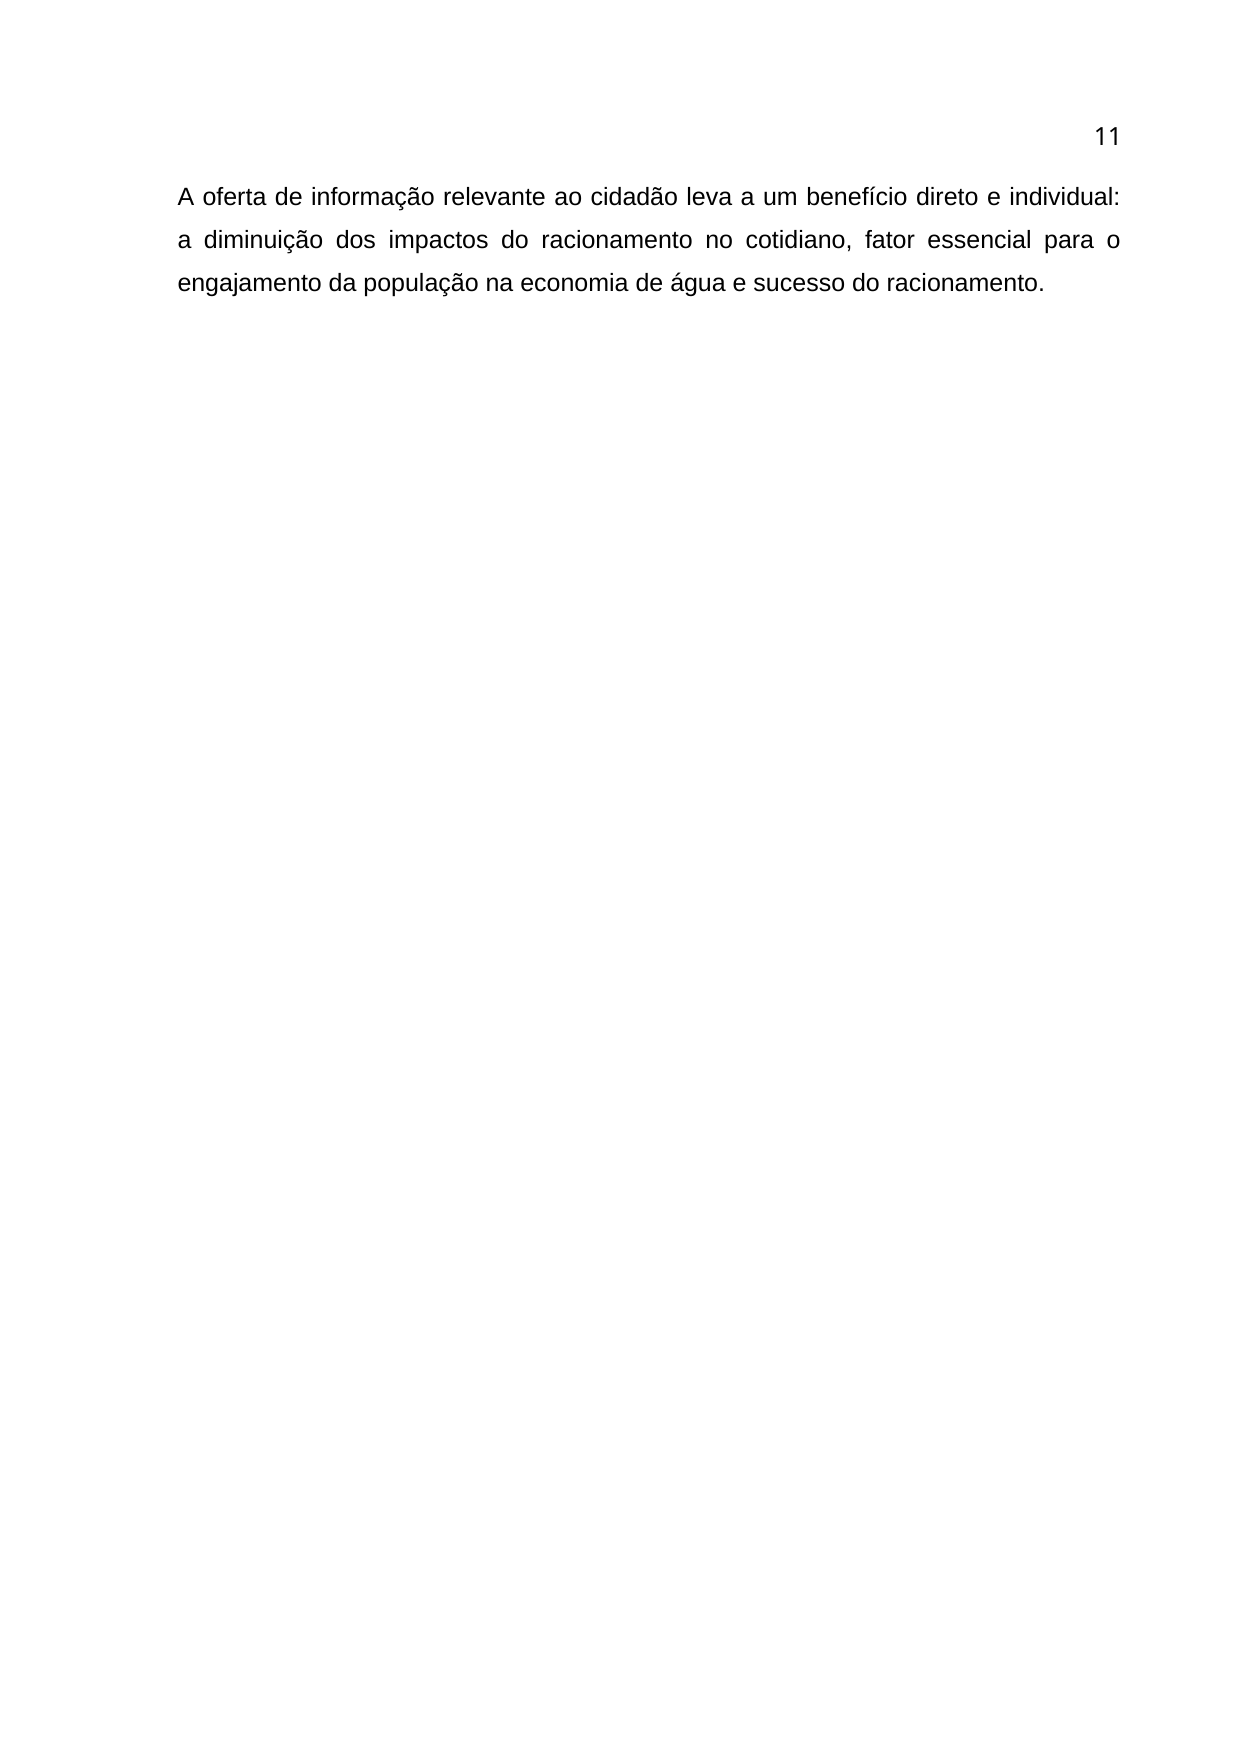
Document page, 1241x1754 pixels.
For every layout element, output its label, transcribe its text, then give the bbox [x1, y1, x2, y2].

text A oferta de informação relevante ao cidadão leva a um benefício direto e individual: a diminuição dos impactos do racionamento no cotidiano, fator essencial para o engajamento da população na economia de água e sucesso do racionamento. [177, 182, 1122, 297]
